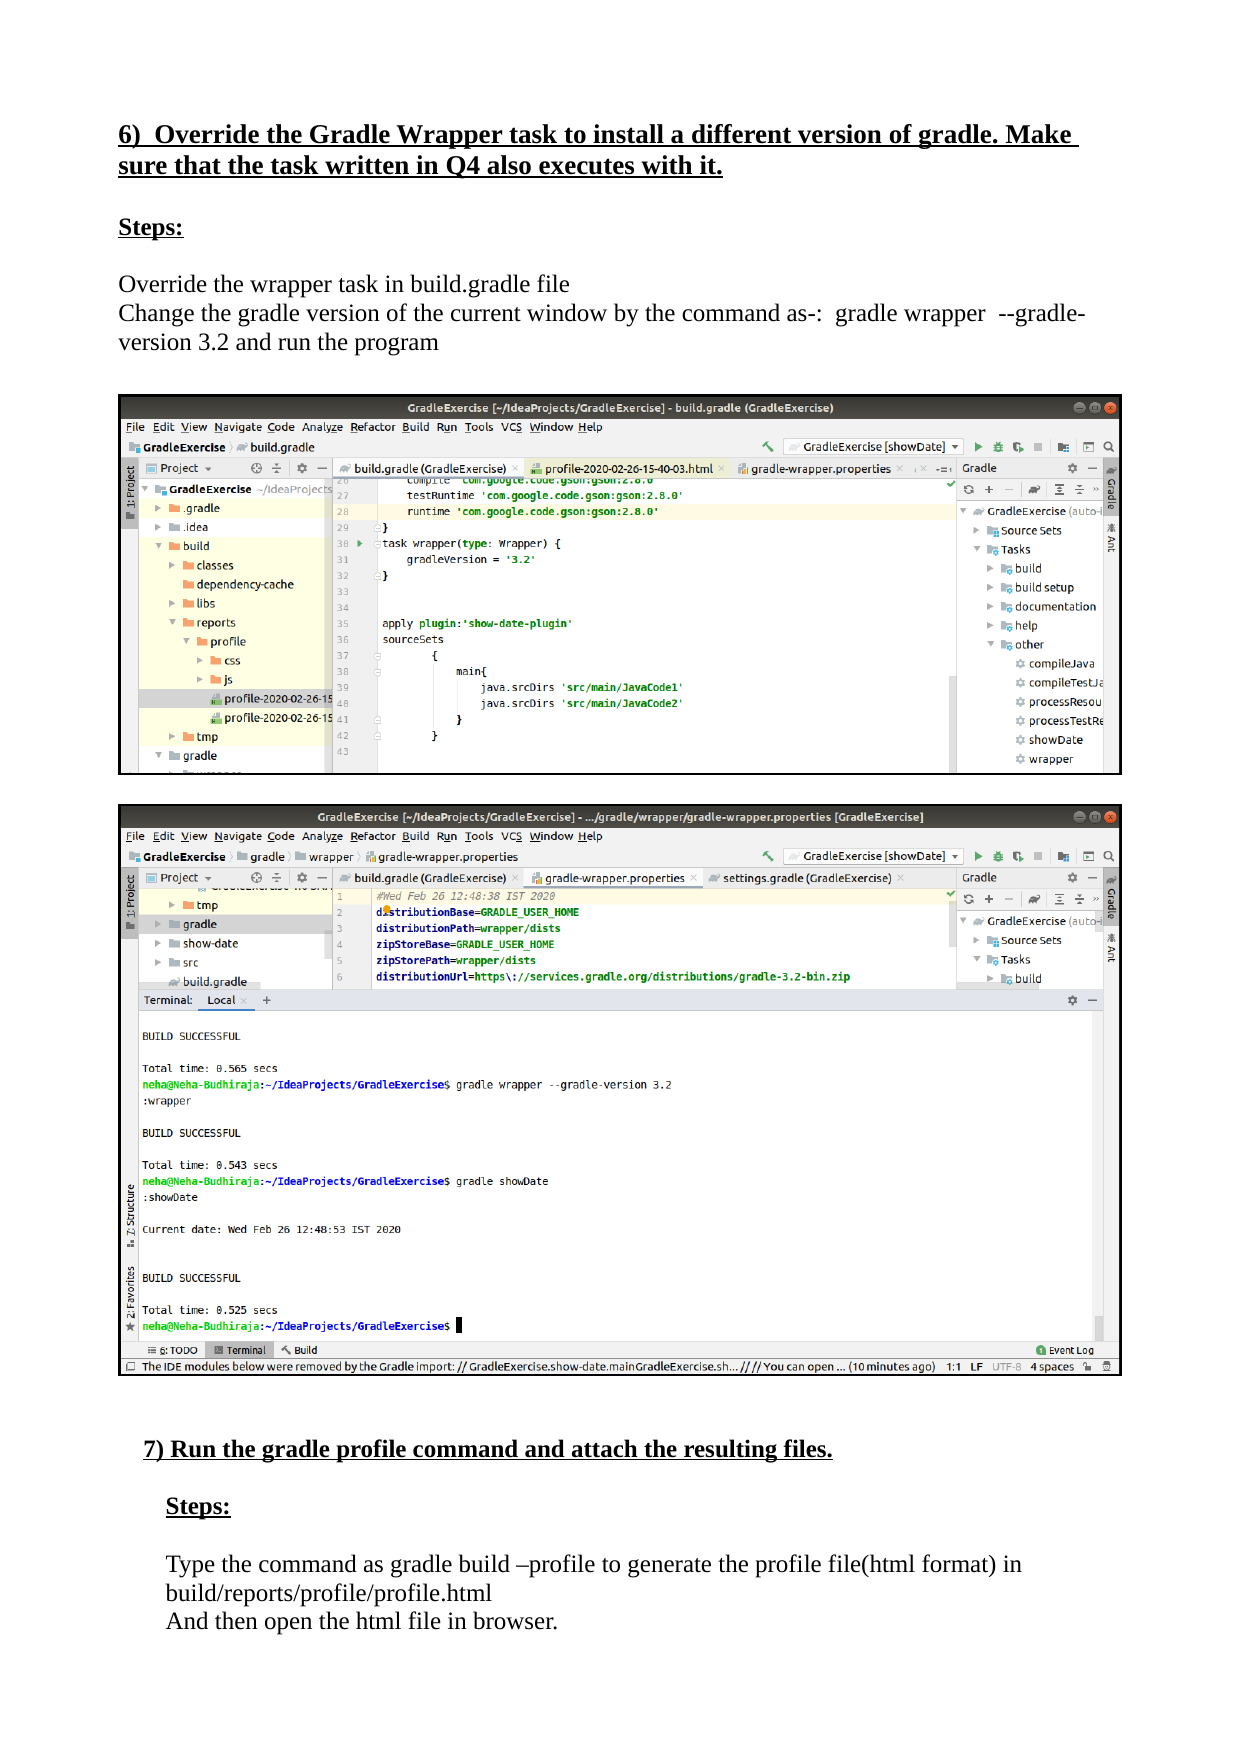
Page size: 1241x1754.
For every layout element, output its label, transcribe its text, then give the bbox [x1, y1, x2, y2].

text 7) Run the gradle profile command and attach the resulting files. [118, 1434, 1122, 1463]
picture [121, 397, 1120, 773]
picture [121, 806, 1120, 1374]
text Steps: [118, 212, 1122, 240]
text Override the wrapper task in build.gradle file [118, 269, 1122, 298]
text And then open the html file in browser. [165, 1606, 1122, 1635]
text Steps: [165, 1491, 1122, 1520]
text 6) Override the Gradle Wrapper task to install a different version of gradle. Make sure that the task written in Q4 also executes with it. [118, 118, 1122, 180]
text Change the gradle version of the current window by the command as-: gradle wrapper --gradle-version 3.2 and run the program [118, 298, 1122, 355]
text Type the command as gradle build –profile to generate the profile file(html format) in build/reports/profile/profile.html [165, 1549, 1122, 1606]
